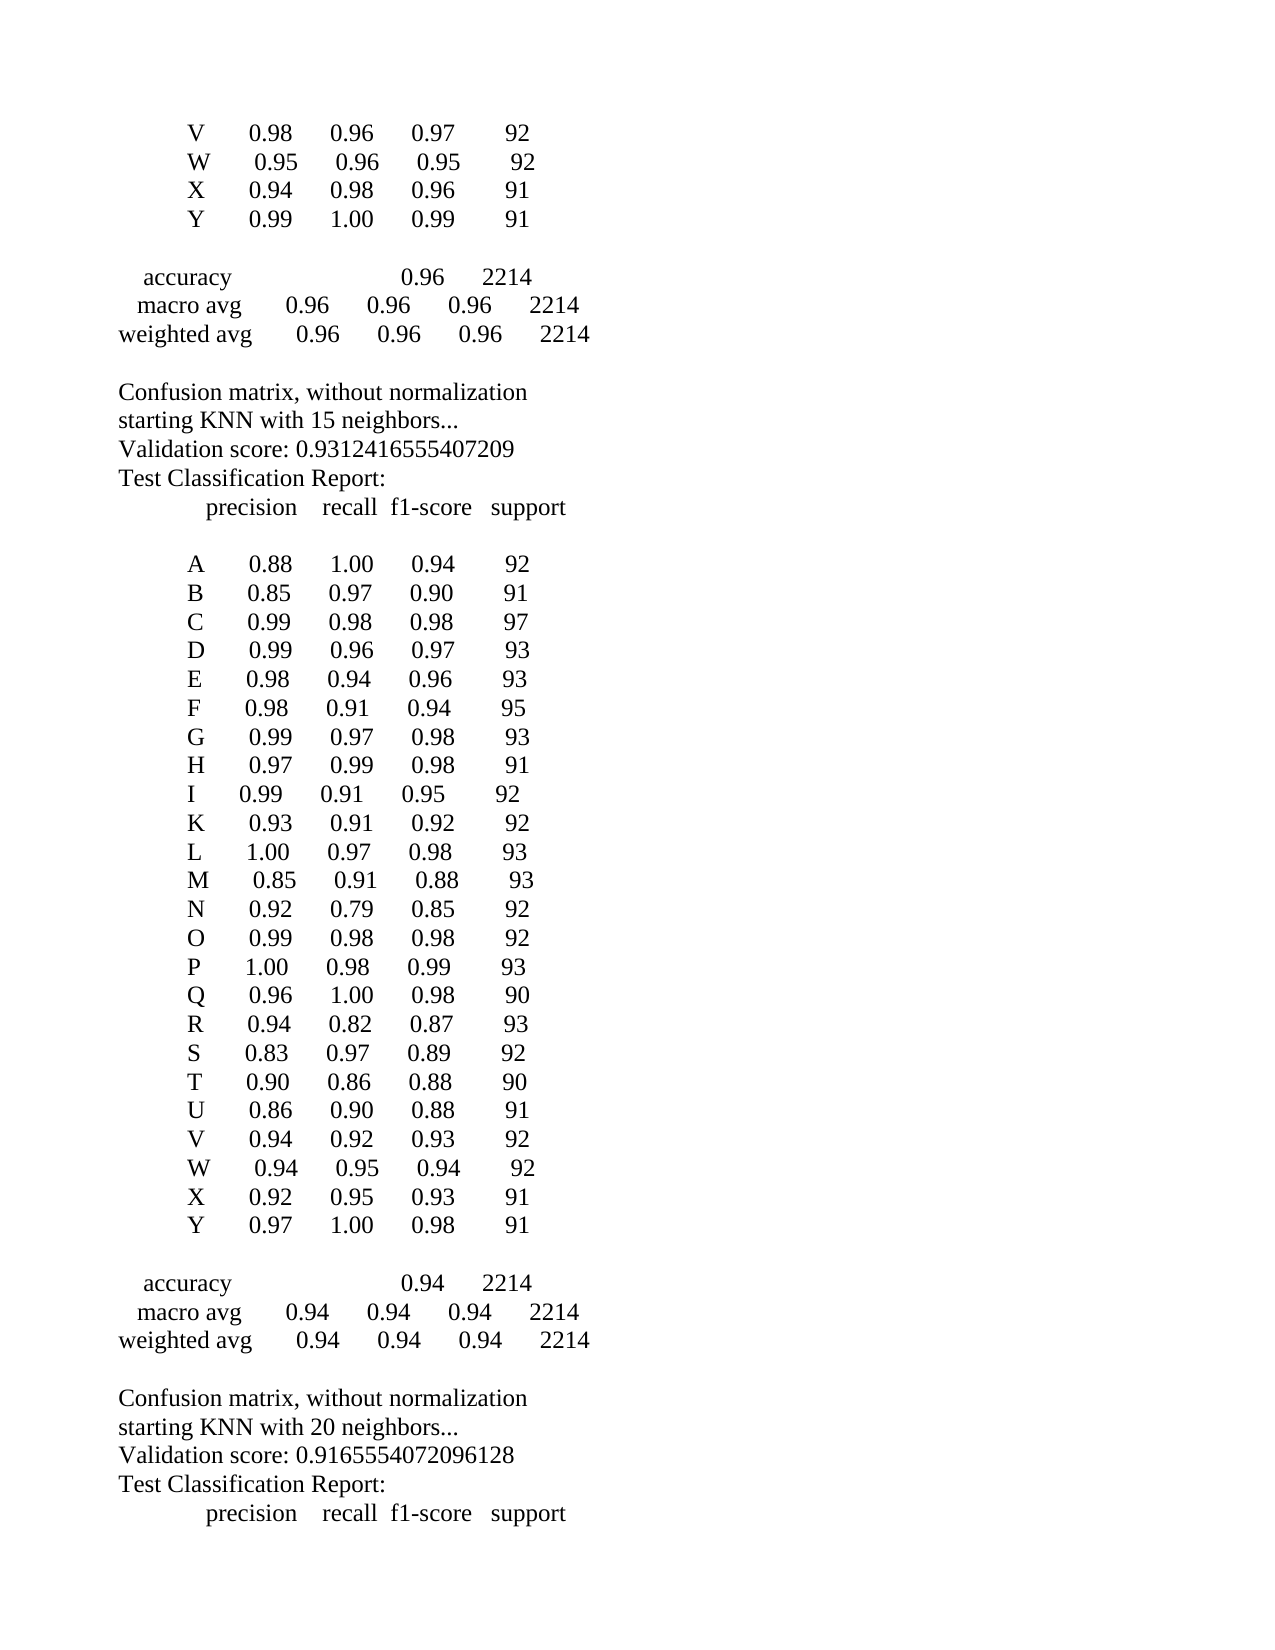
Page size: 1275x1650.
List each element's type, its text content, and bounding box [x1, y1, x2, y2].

text T 0.90 0.86 0.88 90 [118, 1067, 1157, 1096]
text Y 0.99 1.00 0.99 91 [118, 204, 1157, 233]
text Test Classification Report: [118, 463, 1157, 492]
text F 0.98 0.91 0.94 95 [118, 693, 1157, 722]
text C 0.99 0.98 0.98 97 [118, 607, 1157, 636]
text Q 0.96 1.00 0.98 90 [118, 981, 1157, 1009]
text starting KNN with 20 neighbors... [118, 1412, 1157, 1441]
text O 0.99 0.98 0.98 92 [118, 923, 1157, 952]
text X 0.94 0.98 0.96 91 [118, 176, 1157, 204]
text Validation score: 0.9165554072096128 [118, 1441, 1157, 1469]
text U 0.86 0.90 0.88 91 [118, 1096, 1157, 1124]
text N 0.92 0.79 0.85 92 [118, 894, 1157, 923]
text accuracy 0.94 2214 [118, 1268, 1157, 1297]
text Y 0.97 1.00 0.98 91 [118, 1211, 1157, 1239]
text H 0.97 0.99 0.98 91 [118, 751, 1157, 779]
text K 0.93 0.91 0.92 92 [118, 808, 1157, 837]
text W 0.94 0.95 0.94 92 [118, 1153, 1157, 1182]
text S 0.83 0.97 0.89 92 [118, 1038, 1157, 1067]
text weighted avg 0.94 0.94 0.94 2214 [118, 1326, 1157, 1354]
text V 0.98 0.96 0.97 92 [118, 118, 1157, 147]
text D 0.99 0.96 0.97 93 [118, 636, 1157, 664]
text weighted avg 0.96 0.96 0.96 2214 [118, 319, 1157, 348]
text Validation score: 0.9312416555407209 [118, 434, 1157, 463]
text R 0.94 0.82 0.87 93 [118, 1009, 1157, 1038]
text macro avg 0.96 0.96 0.96 2214 [118, 291, 1157, 319]
text E 0.98 0.94 0.96 93 [118, 664, 1157, 693]
text macro avg 0.94 0.94 0.94 2214 [118, 1297, 1157, 1326]
text Confusion matrix, without normalization [118, 1383, 1157, 1412]
text W 0.95 0.96 0.95 92 [118, 147, 1157, 176]
text accuracy 0.96 2214 [118, 262, 1157, 291]
text Confusion matrix, without normalization [118, 377, 1157, 406]
text Test Classification Report: [118, 1469, 1157, 1498]
text precision recall f1-score support [118, 492, 1157, 521]
text X 0.92 0.95 0.93 91 [118, 1182, 1157, 1211]
text V 0.94 0.92 0.93 92 [118, 1124, 1157, 1153]
text G 0.99 0.97 0.98 93 [118, 722, 1157, 751]
text L 1.00 0.97 0.98 93 [118, 837, 1157, 866]
text M 0.85 0.91 0.88 93 [118, 866, 1157, 894]
text P 1.00 0.98 0.99 93 [118, 952, 1157, 981]
text I 0.99 0.91 0.95 92 [118, 779, 1157, 808]
text precision recall f1-score support [118, 1498, 1157, 1527]
text A 0.88 1.00 0.94 92 [118, 549, 1157, 578]
text starting KNN with 15 neighbors... [118, 406, 1157, 434]
text B 0.85 0.97 0.90 91 [118, 578, 1157, 607]
